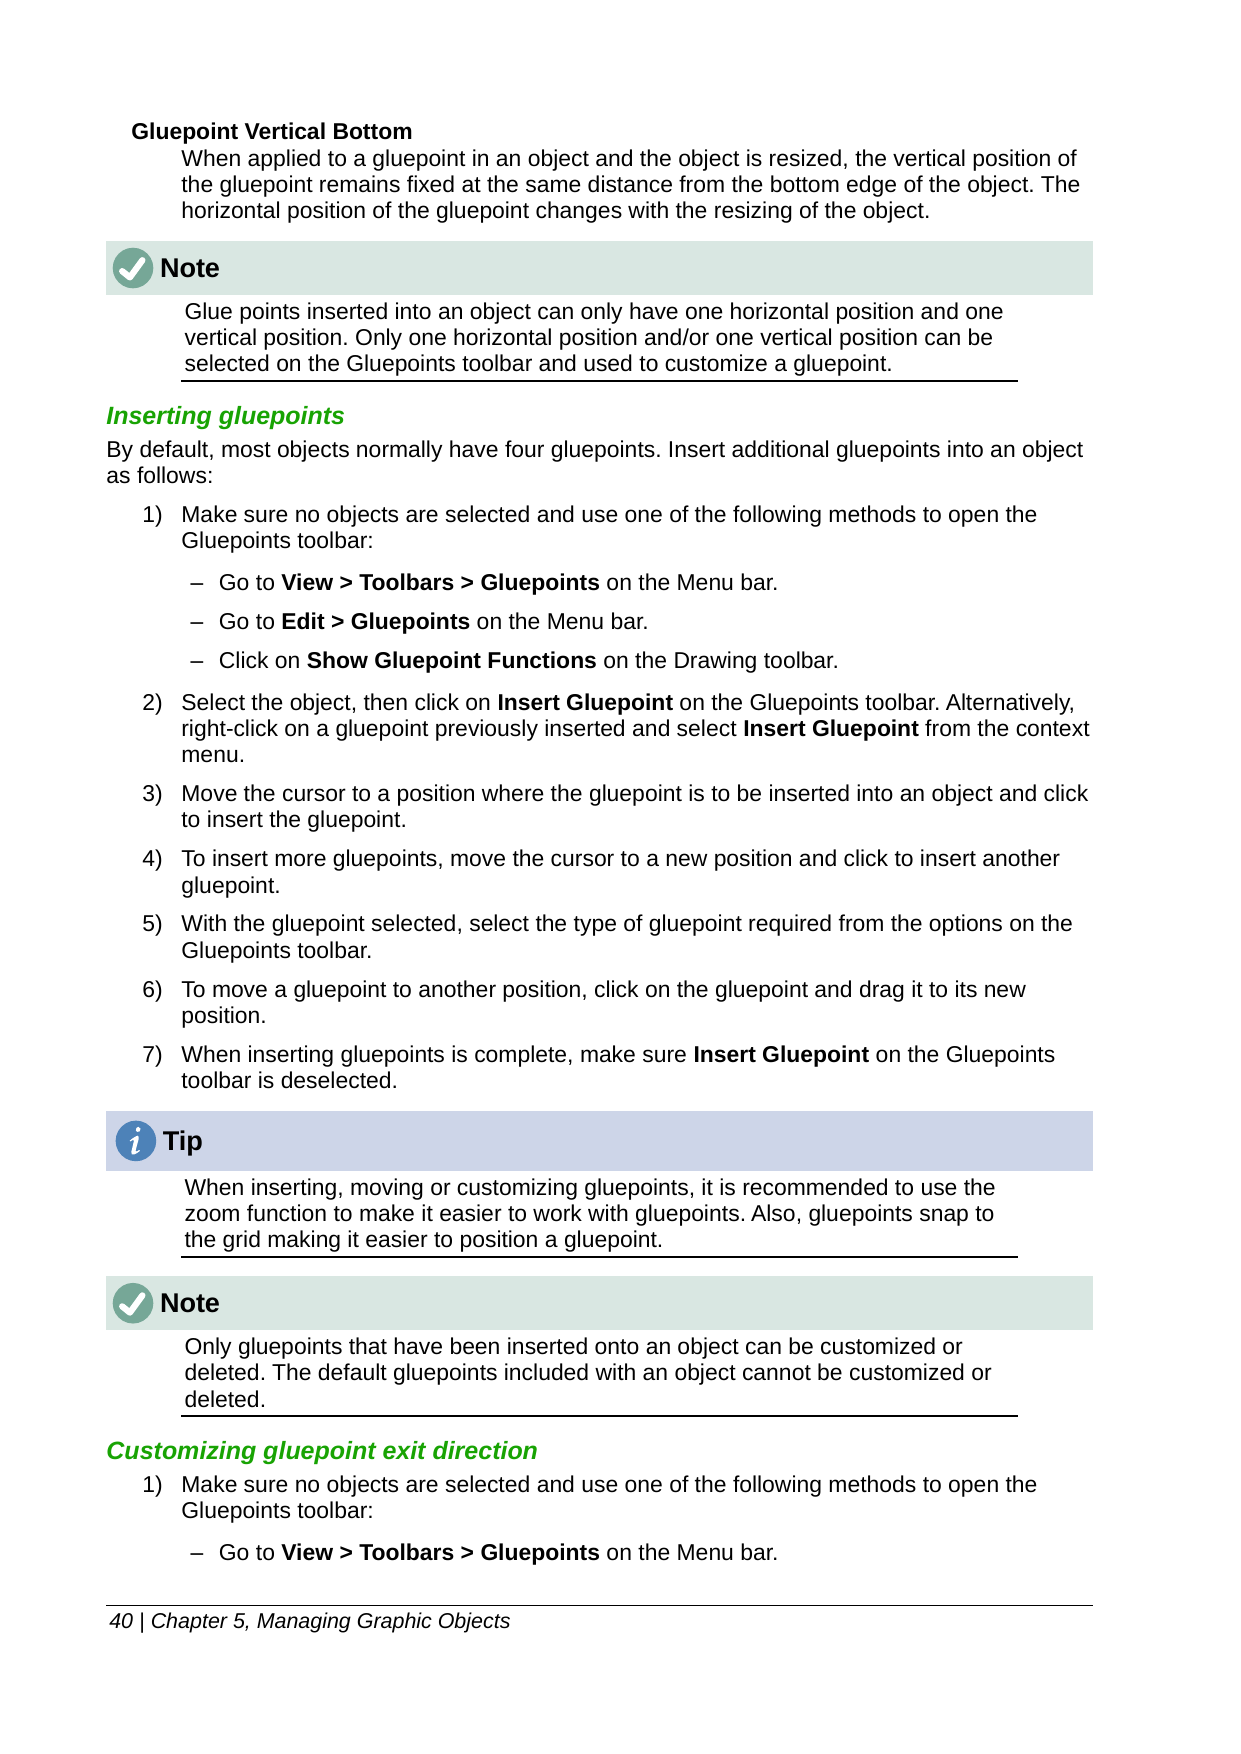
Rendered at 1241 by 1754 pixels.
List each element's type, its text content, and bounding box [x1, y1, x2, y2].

list To insert more gluepoints, move the cursor to a new position and click to insert another gluepoint. [162, 845, 1093, 898]
list Select the object, then click on Insert Gluepoint on the Gluepoints toolbar. Alternatively, right-click on a gluepoint previously inserted and select Insert Gluepoint from the context menu. [162, 688, 1093, 767]
list Go to Edit > Gluepoints on the Menu bar. [187, 605, 1093, 634]
list Make sure no objects are selected and use one of the following methods to open the Gluepoints toolbar: [162, 501, 1093, 553]
subtitle Inserting gluepoints [106, 401, 1093, 429]
text By default, most objects normally have four gluepoints. Insert additional gluepoints into an object as follows: [106, 436, 1093, 488]
list To move a gluepoint to another position, click on the gluepoint and drag it to its new position. [162, 976, 1093, 1028]
list When inserting gluepoints is complete, make sure Insert Gluepoint on the Gluepoints toolbar is deselected. [162, 1041, 1093, 1093]
subtitle Tip [106, 1111, 1093, 1171]
list With the gluepoint selected, select the type of gluepoint required from the options on the Gluepoints toolbar. [162, 910, 1093, 963]
list Click on Show Gluepoint Functions on the Drawing toolbar. [187, 644, 1093, 676]
subtitle Customizing gluepoint exit direction [106, 1436, 1093, 1464]
list Go to View > Toolbars > Gluepoints on the Menu bar. [187, 1536, 1093, 1568]
text Only gluepoints that have been inserted onto an object can be customized or deleted. The default gluepoints included with an object cannot be customized or deleted. [181, 1330, 1018, 1415]
subtitle Note [106, 1276, 1093, 1330]
text Glue points inserted into an object can only have one horizontal position and one vertical position. Only one horizontal position and/or one vertical position can be selected on the Gluepoints toolbar and used to customize a gluepoint. [181, 295, 1018, 380]
text When applied to a gluepoint in an object and the object is resized, the vertical position of the gluepoint remains fixed at the same distance from the bottom edge of the object. The horizontal position of the gluepoint changes with the resizing of the object. [181, 144, 1093, 223]
subtitle Note [106, 241, 1093, 295]
text When inserting, moving or customizing gluepoints, it is recommended to use the zoom function to make it easier to work with gluepoints. Also, gluepoints snap to the grid making it easier to position a gluepoint. [181, 1171, 1018, 1256]
list Go to View > Toolbars > Gluepoints on the Menu bar. [187, 566, 1093, 595]
text Gluepoint Vertical Bottom [131, 118, 1093, 144]
list Make sure no objects are selected and use one of the following methods to open the Gluepoints toolbar: [162, 1471, 1093, 1523]
list Move the cursor to a position where the gluepoint is to be inserted into an object and click to insert the gluepoint. [162, 780, 1093, 833]
